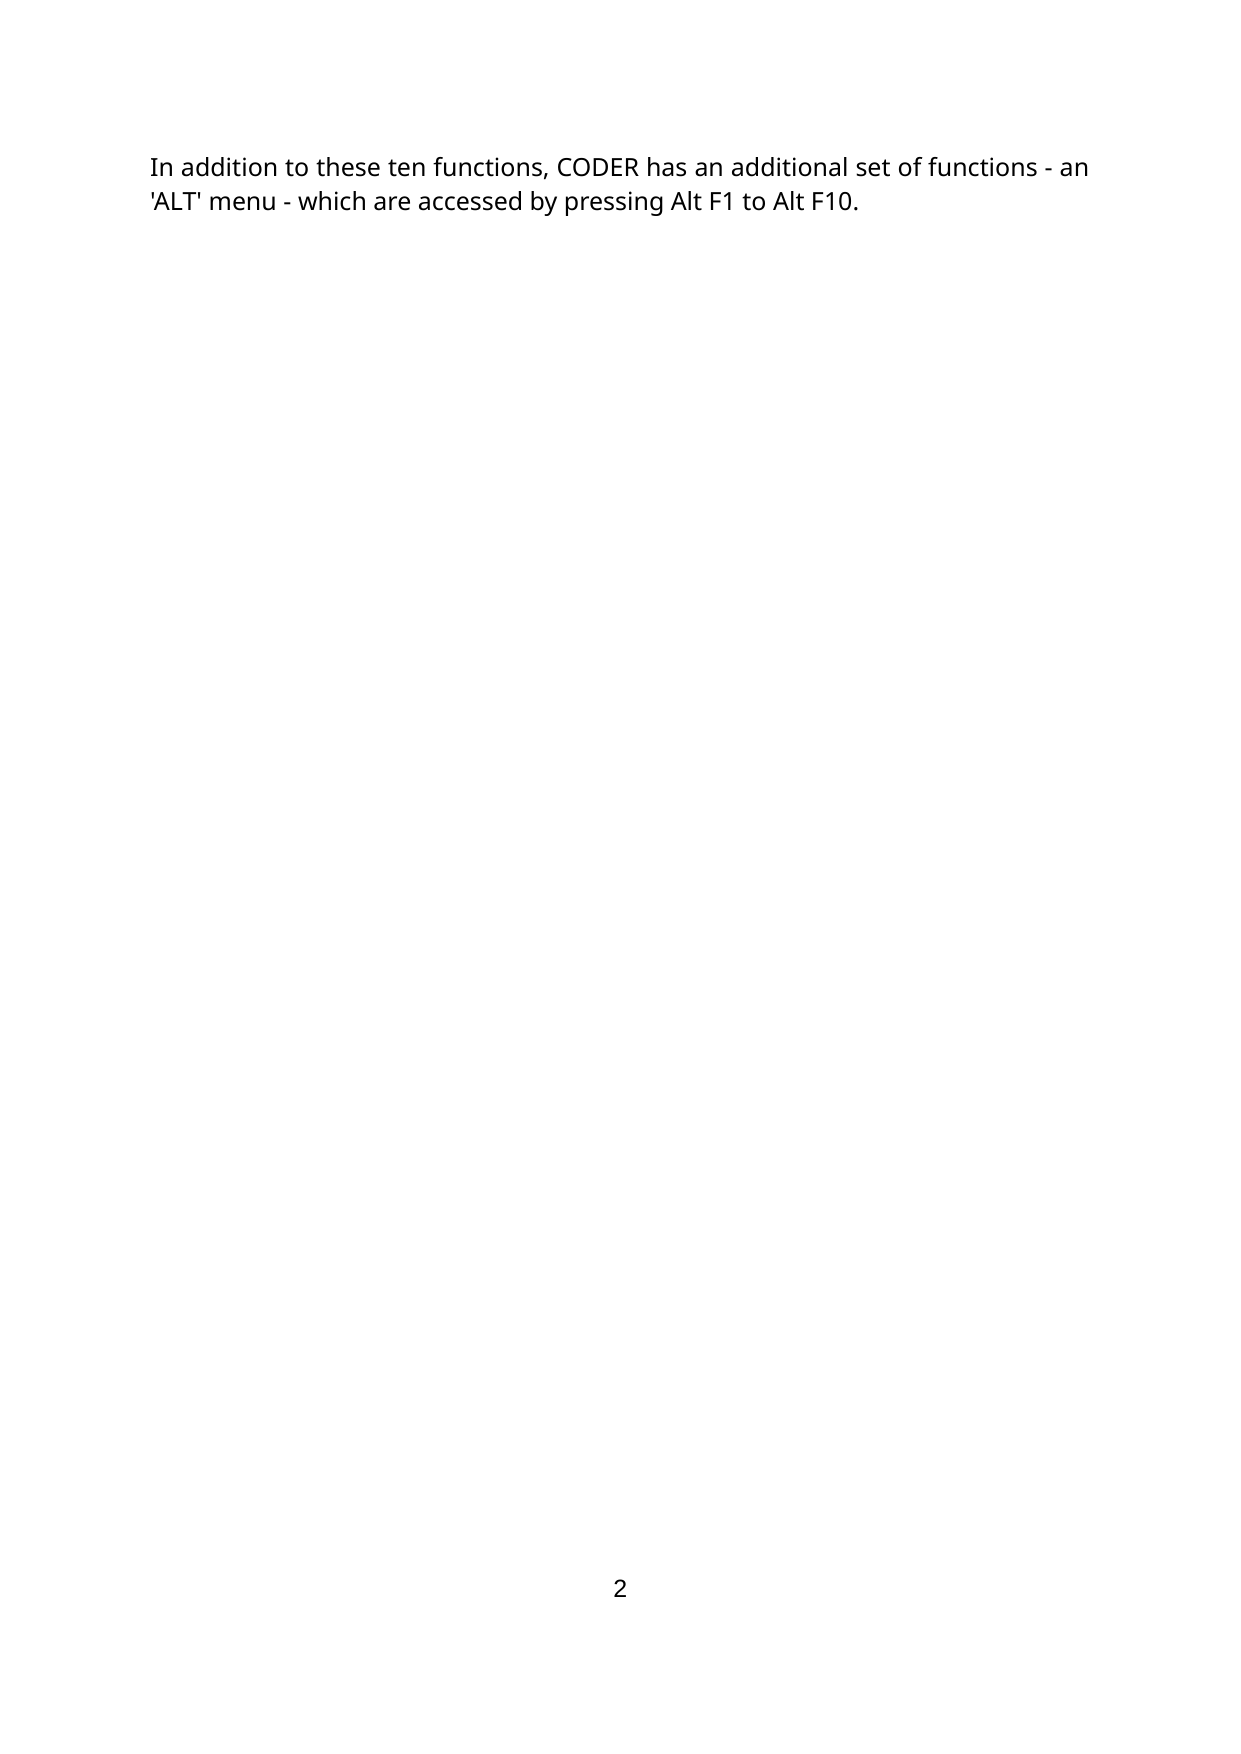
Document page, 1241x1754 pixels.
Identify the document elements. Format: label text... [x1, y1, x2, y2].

text In addition to these ten functions, CODER has an additional set of functions - an 'ALT' menu - which are accessed by pressing Alt F1 to Alt F10. [150, 150, 1090, 218]
